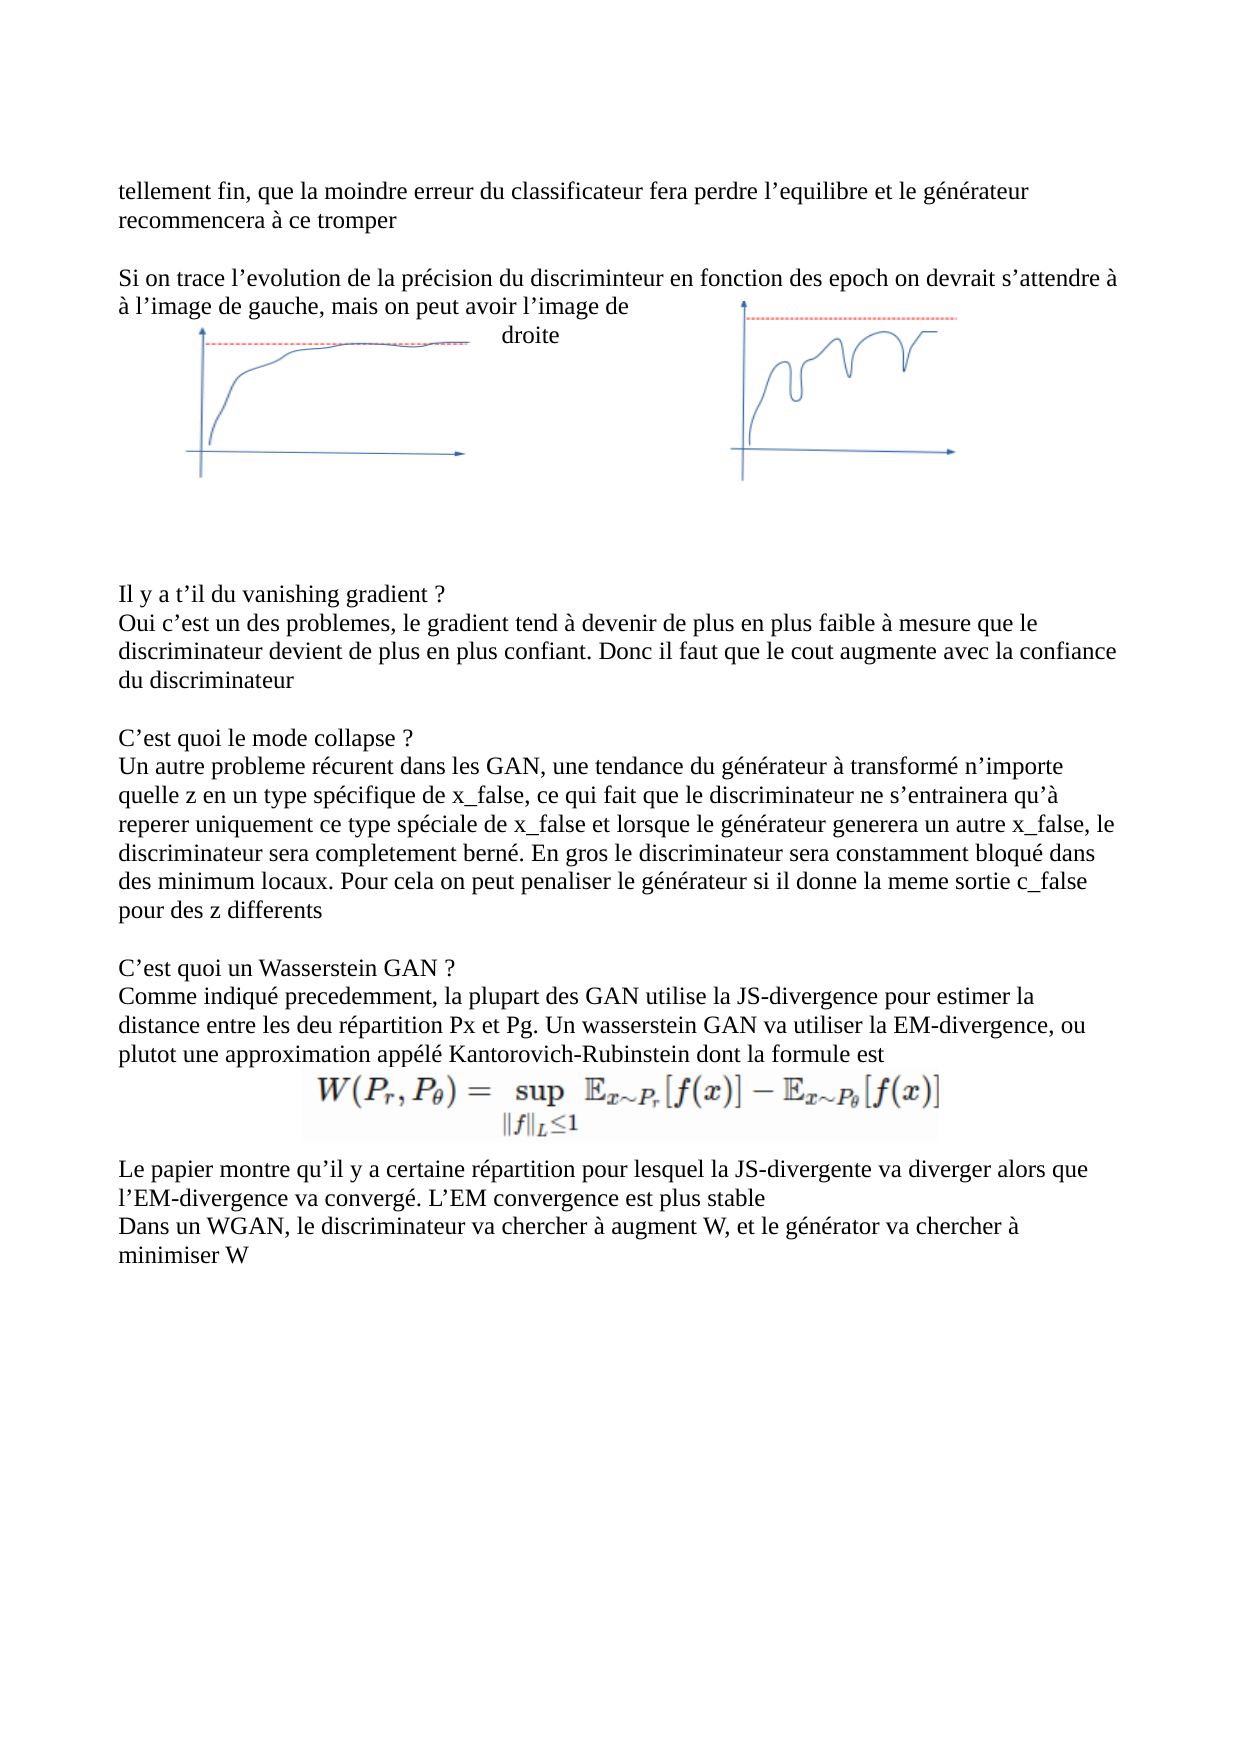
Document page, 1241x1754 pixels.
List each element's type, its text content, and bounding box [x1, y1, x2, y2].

text C’est quoi un Wasserstein GAN ? [118, 953, 1122, 981]
picture [148, 320, 502, 509]
text tellement fin, que la moindre erreur du classificateur fera perdre l’equilibre et le générateur recommencera à ce tromper [118, 176, 1122, 234]
text Si on trace l’evolution de la précision du discriminteur en fonction des epoch on devrait s’attendre à à l’image de gauche, mais on peut avoir l’image de droite [118, 263, 1122, 349]
picture [301, 1067, 939, 1143]
text Comme indiqué precedemment, la plupart des GAN utilise la JS-divergence pour estimer la distance entre les deu répartition Px et Pg. Un wasserstein GAN va utiliser la EM-divergence, ou plutot une approximation appélé Kantorovich-Rubinstein dont la formule est [118, 981, 1122, 1068]
picture [690, 301, 976, 490]
text Le papier montre qu’il y a certaine répartition pour lesquel la JS-divergente va diverger alors que l’EM-divergence va convergé. L’EM convergence est plus stable [118, 1154, 1122, 1211]
text Dans un WGAN, le discriminateur va chercher à augment W, et le générator va chercher à minimiser W [118, 1211, 1122, 1269]
text C’est quoi le mode collapse ? [118, 723, 1122, 751]
text Oui c’est un des problemes, le gradient tend à devenir de plus en plus faible à mesure que le discriminateur devient de plus en plus confiant. Donc il faut que le cout augmente avec la confiance du discriminateur [118, 608, 1122, 694]
text Il y a t’il du vanishing gradient ? [118, 579, 1122, 608]
text Un autre probleme récurent dans les GAN, une tendance du générateur à transformé n’importe quelle z en un type spécifique de x_false, ce qui fait que le discriminateur ne s’entrainera qu’à reperer uniquement ce type spéciale de x_false et lorsque le générateur generera un autre x_false, le discriminateur sera completement berné. En gros le discriminateur sera constamment bloqué dans des minimum locaux. Pour cela on peut penaliser le générateur si il donne la meme sortie c_false pour des z differents [118, 751, 1122, 924]
